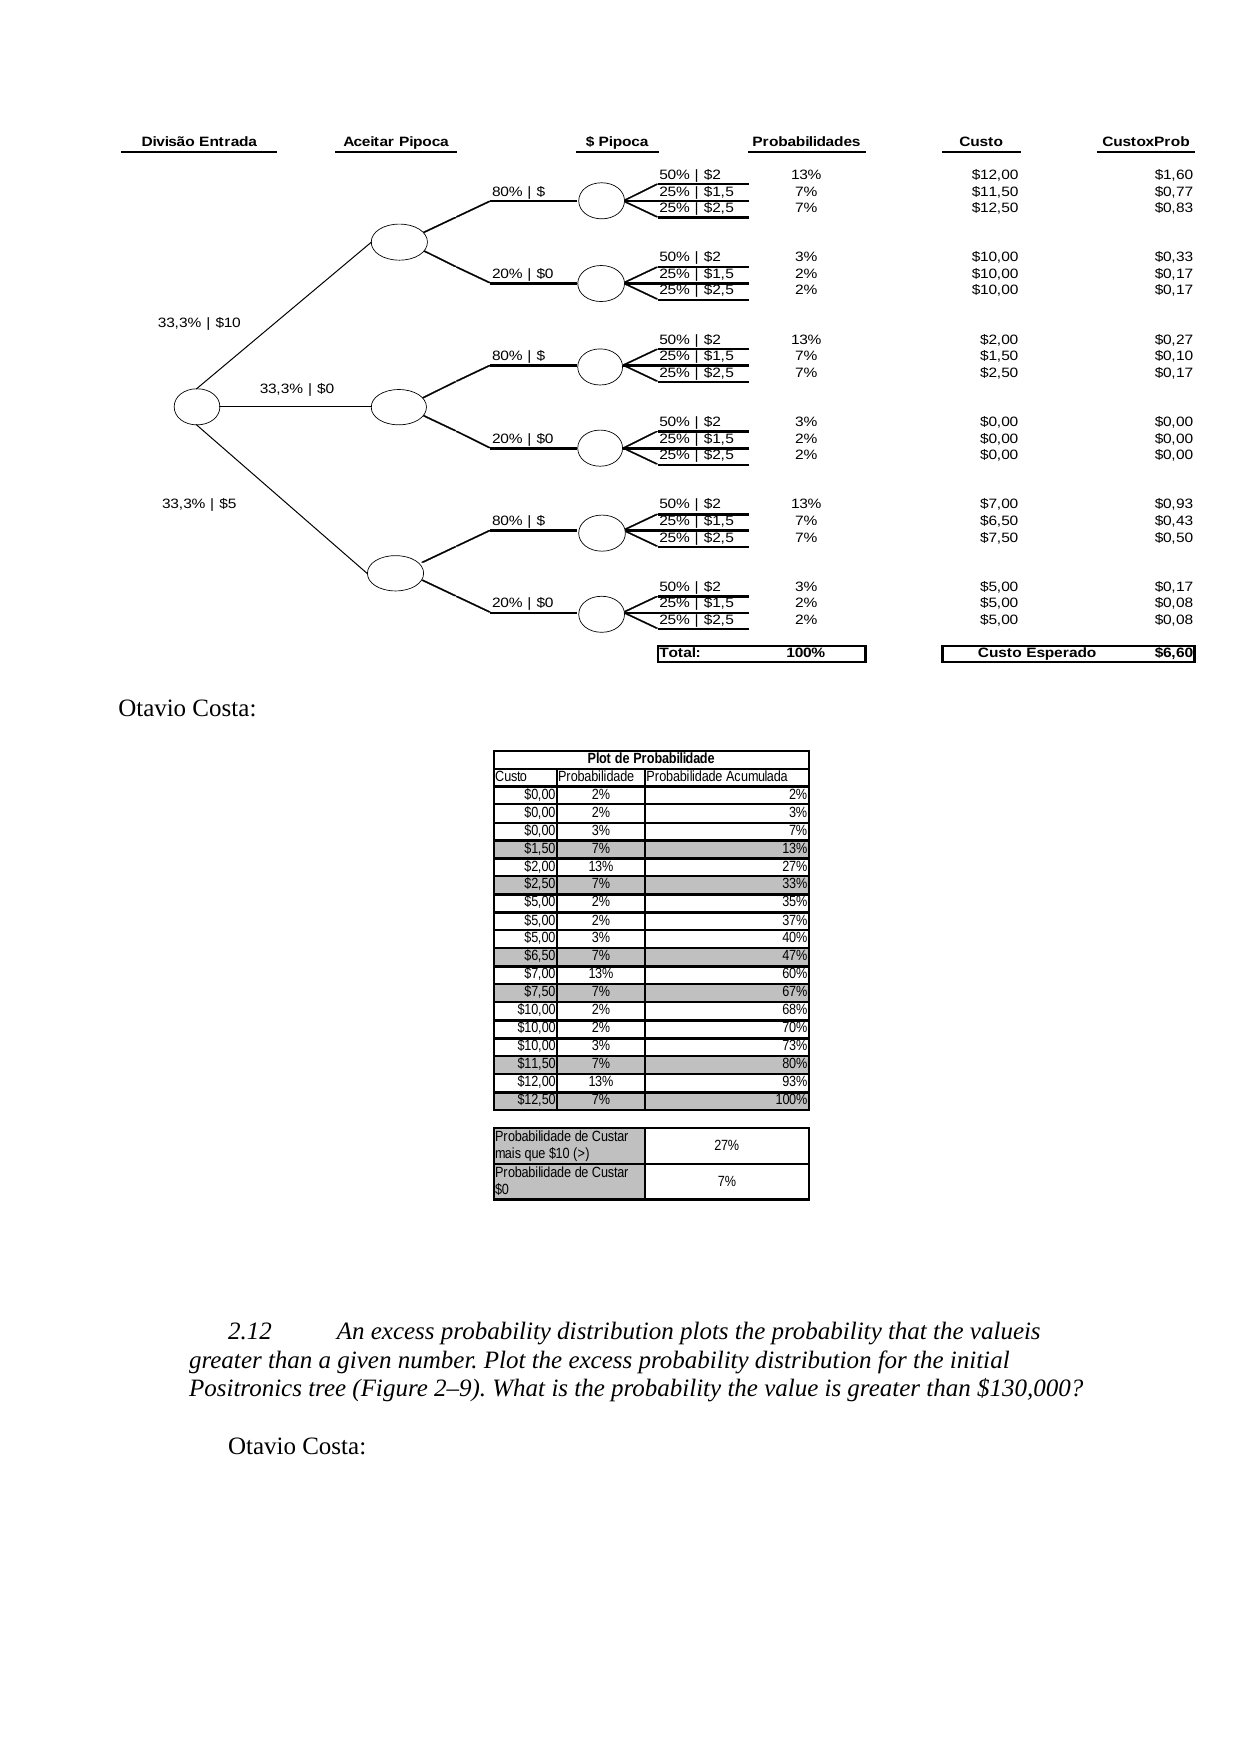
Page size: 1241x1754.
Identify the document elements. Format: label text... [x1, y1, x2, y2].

text Otavio Costa: [118, 693, 1122, 721]
text Otavio Costa: [189, 1431, 1122, 1460]
list An excess probability distribution plots the probability that the valueis greater than a given number. Plot the excess probability distribution for the initial Positronics tree (Figure 2–9). What is the probability the value is greater than $130,000? [189, 1316, 1122, 1402]
